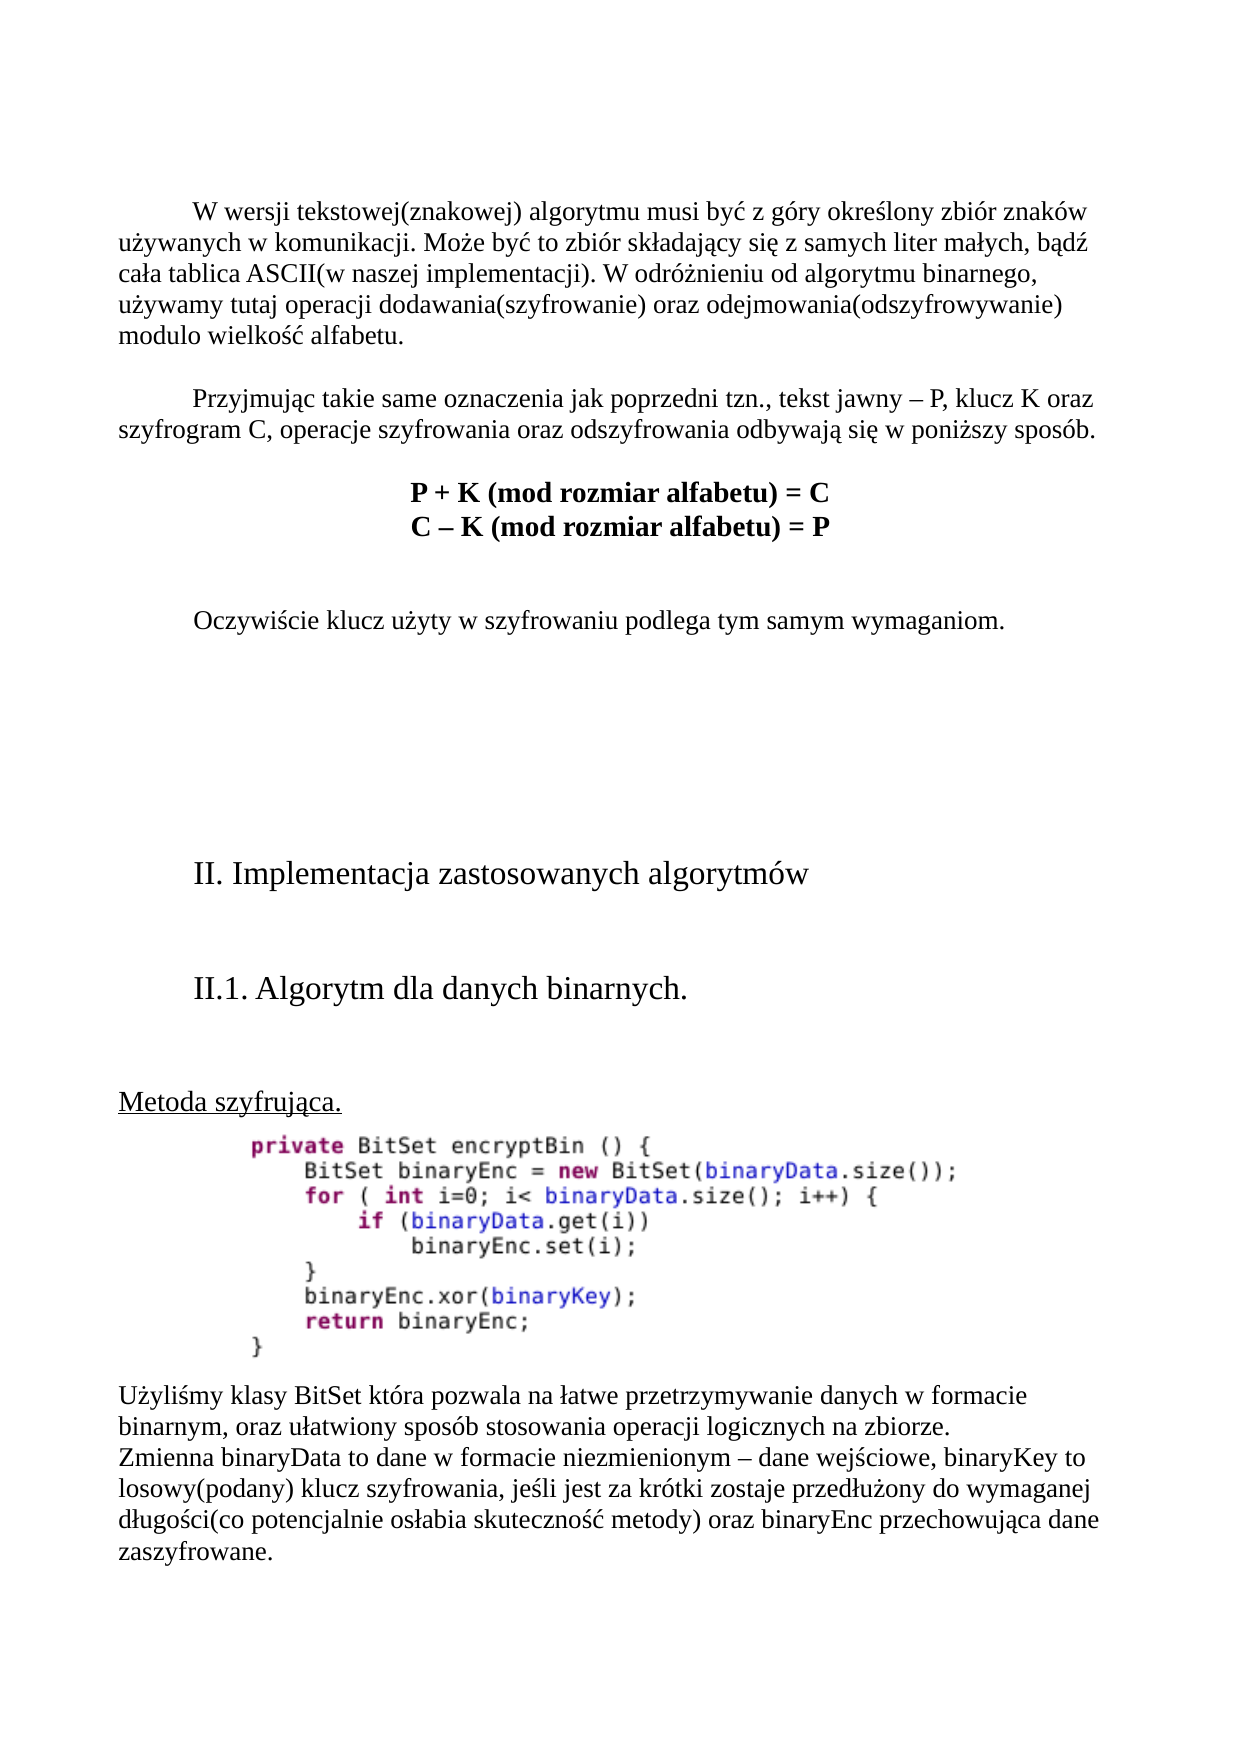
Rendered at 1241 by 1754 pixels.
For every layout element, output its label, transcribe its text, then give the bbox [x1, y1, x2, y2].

picture [206, 1125, 1020, 1379]
text Metoda szyfrująca. [118, 1084, 1122, 1117]
list Oczywiście klucz użyty w szyfrowaniu podlega tym samym wymaganiom. [156, 604, 1122, 636]
list II. Implementacja zastosowanych algorytmów [156, 854, 1122, 892]
text Przyjmując takie same oznaczenia jak poprzedni tzn., tekst jawny – P, klucz K oraz szyfrogram C, operacje szyfrowania oraz odszyfrowania odbywają się w poniższy sposób. [118, 382, 1122, 444]
text Zmienna binaryData to dane w formacie niezmienionym – dane wejściowe, binaryKey to losowy(podany) klucz szyfrowania, jeśli jest za krótki zostaje przedłużony do wymaganej długości(co potencjalnie osłabia skuteczność metody) oraz binaryEnc przechowująca dane zaszyfrowane. [118, 1441, 1122, 1566]
text P + K (mod rozmiar alfabetu) = C [118, 475, 1122, 509]
text C – K (mod rozmiar alfabetu) = P [118, 509, 1122, 542]
list II.1. Algorytm dla danych binarnych. [156, 969, 1122, 1007]
text Użyliśmy klasy BitSet która pozwala na łatwe przetrzymywanie danych w formacie binarnym, oraz ułatwiony sposób stosowania operacji logicznych na zbiorze. [118, 1117, 1122, 1441]
text W wersji tekstowej(znakowej) algorytmu musi być z góry określony zbiór znaków używanych w komunikacji. Może być to zbiór składający się z samych liter małych, bądź cała tablica ASCII(w naszej implementacji). W odróżnieniu od algorytmu binarnego, używamy tutaj operacji dodawania(szyfrowanie) oraz odejmowania(odszyfrowywanie) modulo wielkość alfabetu. [118, 195, 1122, 351]
